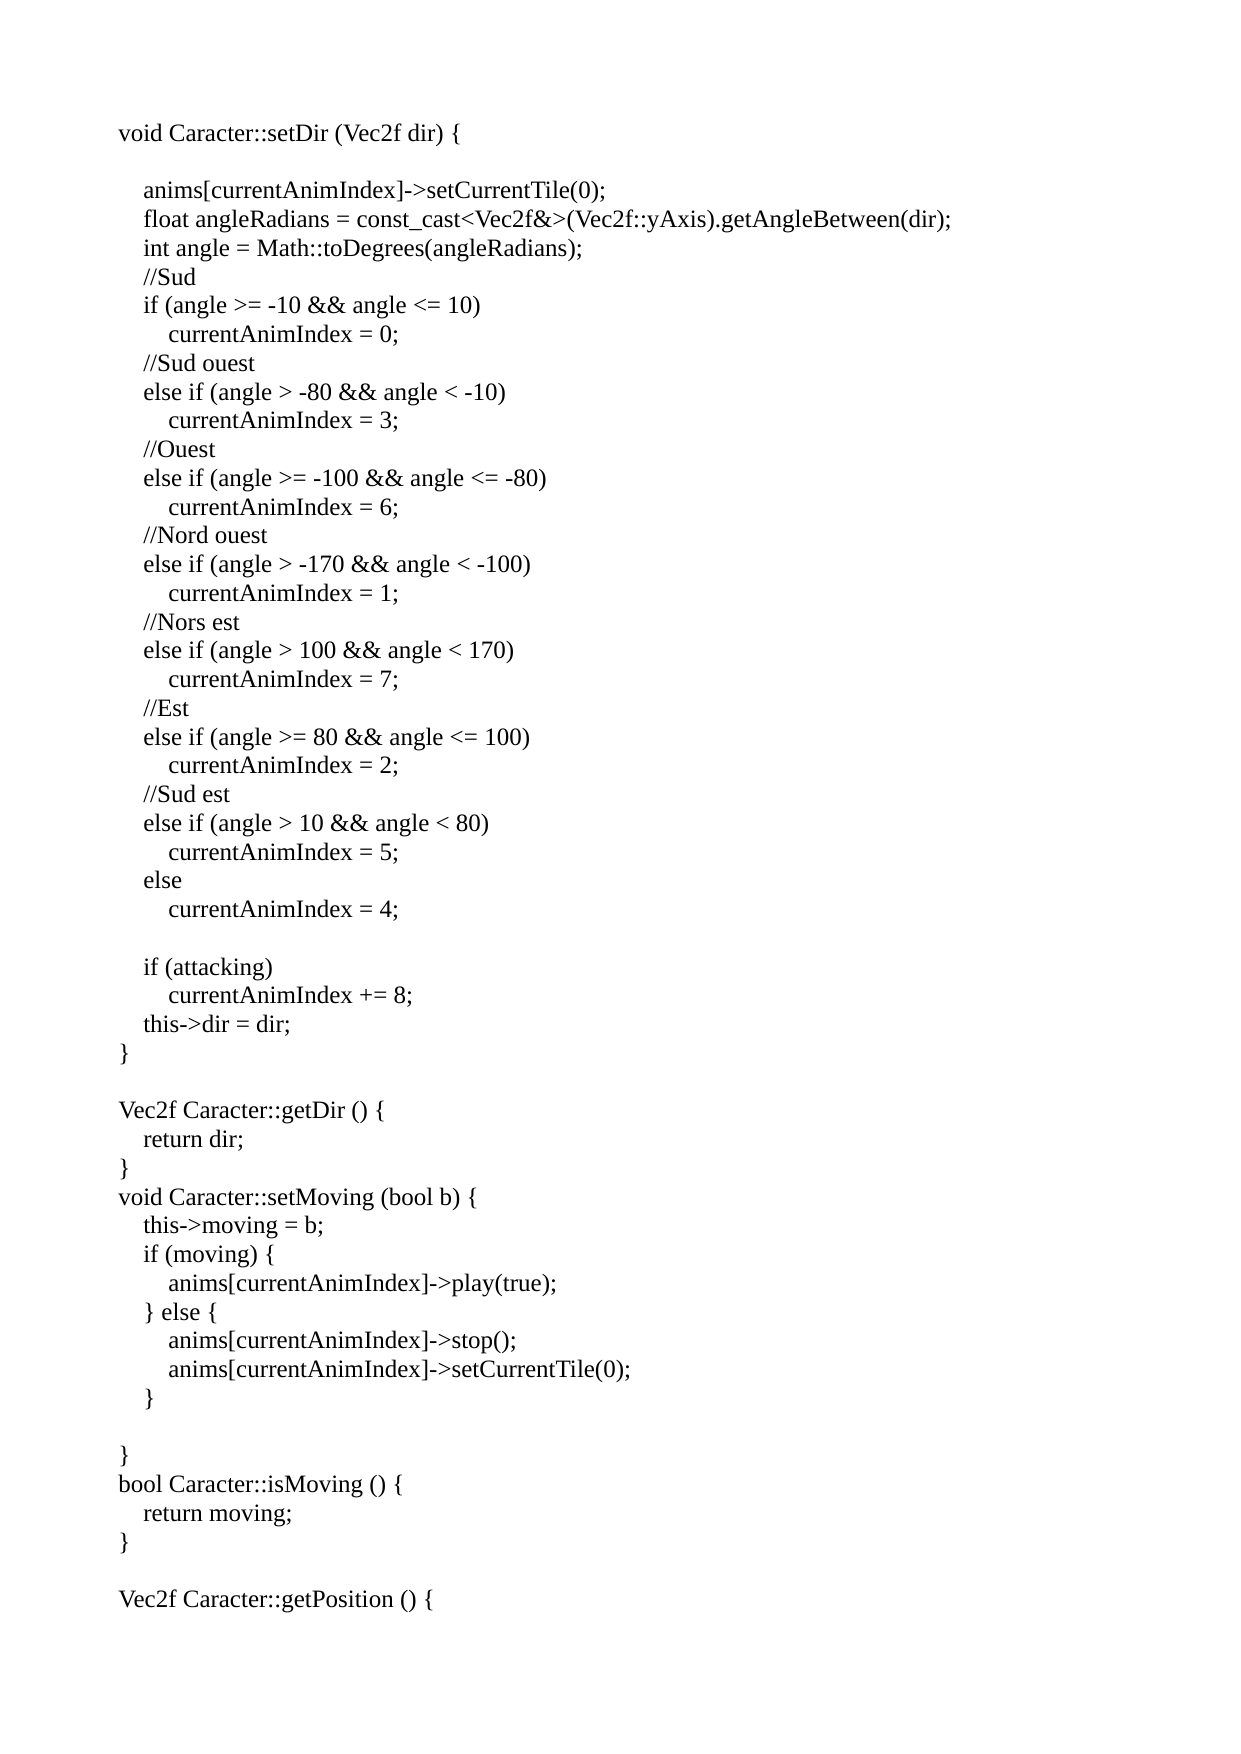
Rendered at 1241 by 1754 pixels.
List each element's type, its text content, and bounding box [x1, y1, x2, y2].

text //Sud est [118, 779, 1122, 808]
text } [118, 1441, 1122, 1469]
text if (angle >= -10 && angle <= 10) [118, 291, 1122, 319]
text else if (angle > -170 && angle < -100) [118, 549, 1122, 578]
text //Est [118, 693, 1122, 722]
text currentAnimIndex = 7; [118, 664, 1122, 693]
text //Sud ouest [118, 348, 1122, 377]
text } else { [118, 1297, 1122, 1326]
text else if (angle > 100 && angle < 170) [118, 636, 1122, 664]
text float angleRadians = const_cast<Vec2f&>(Vec2f::yAxis).getAngleBetween(dir); [118, 204, 1122, 233]
text else if (angle > -80 && angle < -10) [118, 377, 1122, 406]
text return moving; [118, 1498, 1122, 1527]
text } [118, 1383, 1122, 1412]
text else [118, 866, 1122, 894]
text anims[currentAnimIndex]->play(true); [118, 1268, 1122, 1297]
text this->moving = b; [118, 1211, 1122, 1239]
text currentAnimIndex = 5; [118, 837, 1122, 866]
text return dir; [118, 1124, 1122, 1153]
text currentAnimIndex += 8; [118, 981, 1122, 1009]
text currentAnimIndex = 1; [118, 578, 1122, 607]
text void Caracter::setMoving (bool b) { [118, 1182, 1122, 1211]
text else if (angle >= 80 && angle <= 100) [118, 722, 1122, 751]
text else if (angle >= -100 && angle <= -80) [118, 463, 1122, 492]
text } [118, 1038, 1122, 1067]
text currentAnimIndex = 0; [118, 319, 1122, 348]
text //Nors est [118, 607, 1122, 636]
text Vec2f Caracter::getPosition () { [118, 1584, 1122, 1613]
text //Ouest [118, 434, 1122, 463]
text int angle = Math::toDegrees(angleRadians); [118, 233, 1122, 262]
text currentAnimIndex = 6; [118, 492, 1122, 521]
text this->dir = dir; [118, 1009, 1122, 1038]
text if (moving) { [118, 1239, 1122, 1268]
text anims[currentAnimIndex]->setCurrentTile(0); [118, 176, 1122, 204]
text Vec2f Caracter::getDir () { [118, 1096, 1122, 1124]
text void Caracter::setDir (Vec2f dir) { [118, 118, 1122, 147]
text else if (angle > 10 && angle < 80) [118, 808, 1122, 837]
text bool Caracter::isMoving () { [118, 1469, 1122, 1498]
text anims[currentAnimIndex]->setCurrentTile(0); [118, 1354, 1122, 1383]
text } [118, 1153, 1122, 1182]
text } [118, 1527, 1122, 1556]
text if (attacking) [118, 952, 1122, 981]
text anims[currentAnimIndex]->stop(); [118, 1326, 1122, 1354]
text //Nord ouest [118, 521, 1122, 549]
text currentAnimIndex = 3; [118, 406, 1122, 434]
text currentAnimIndex = 2; [118, 751, 1122, 779]
text currentAnimIndex = 4; [118, 894, 1122, 923]
text //Sud [118, 262, 1122, 291]
